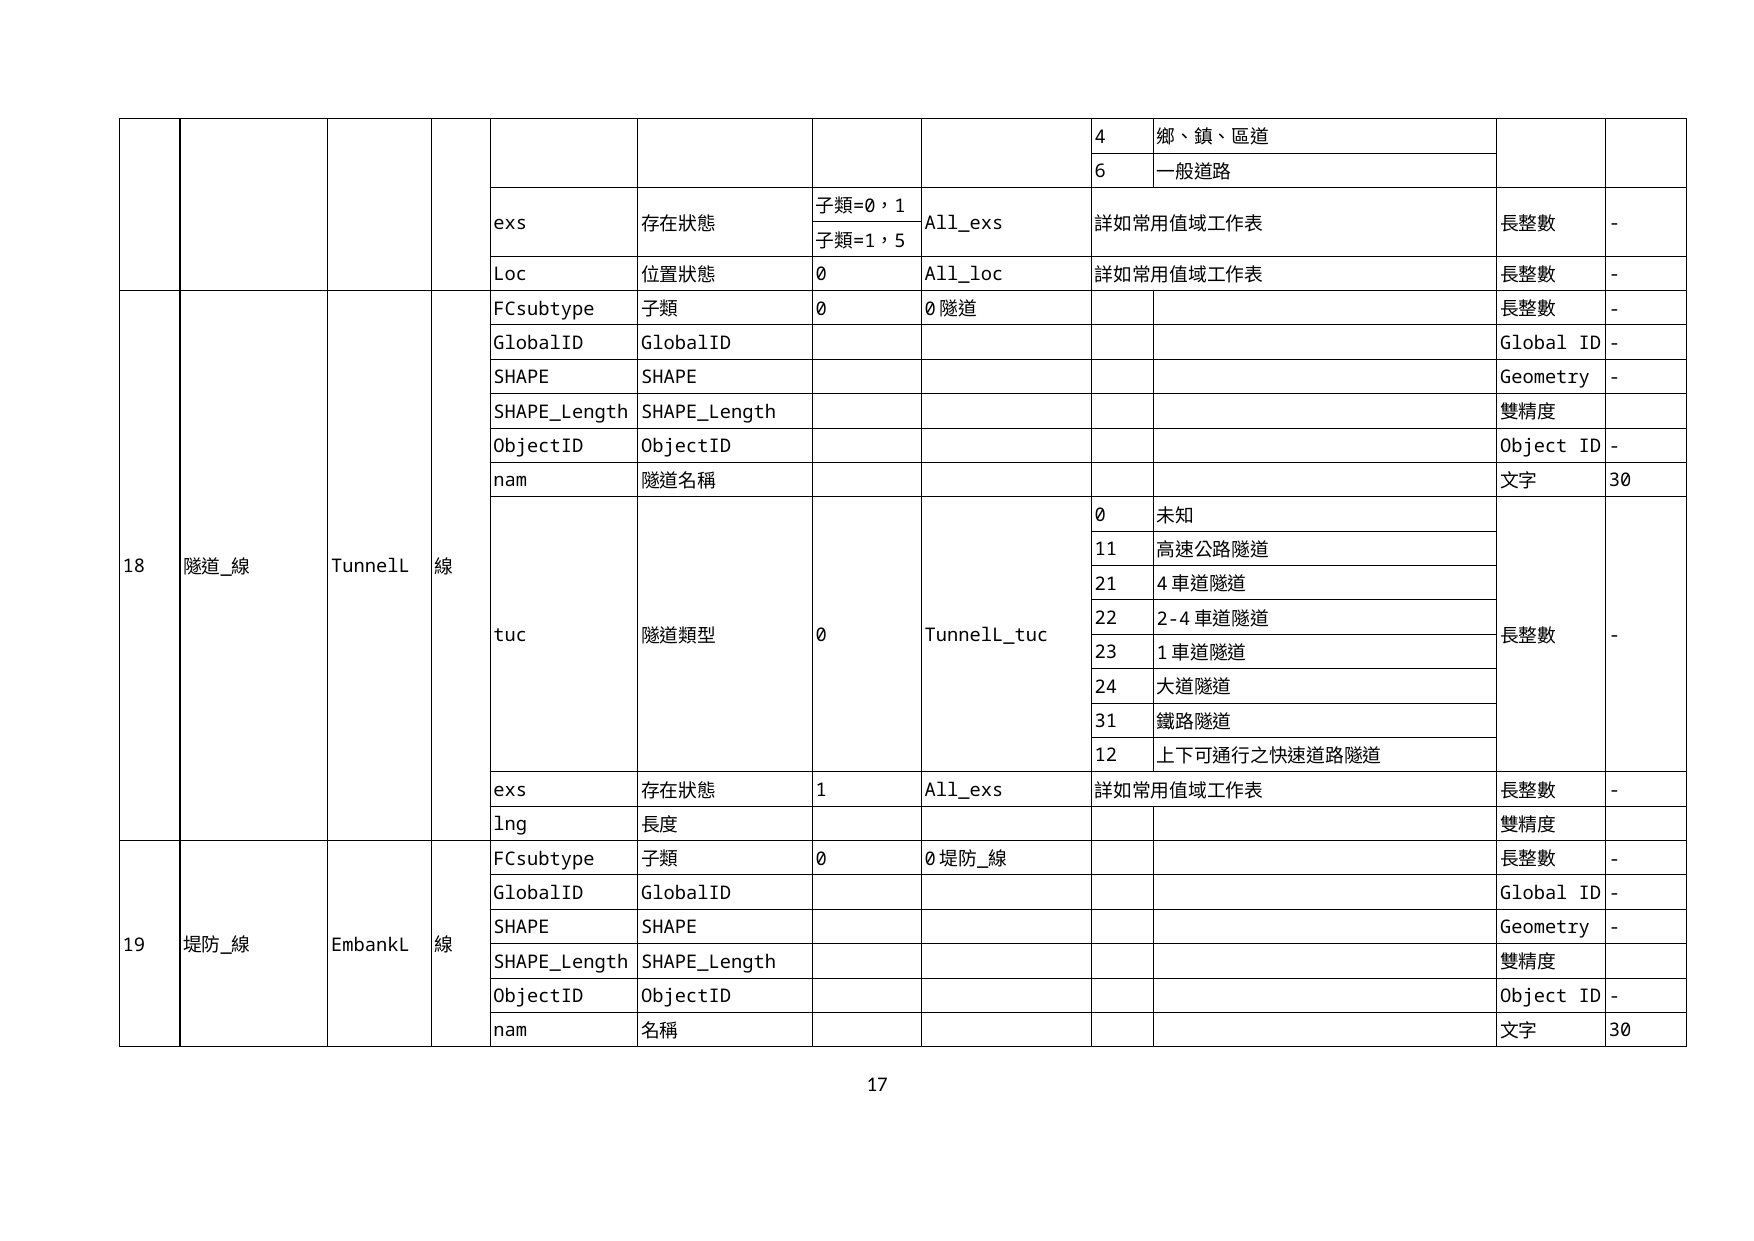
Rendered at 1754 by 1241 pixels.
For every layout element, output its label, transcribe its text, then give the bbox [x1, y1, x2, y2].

table_cell SHAPE_Length [491, 394, 637, 427]
table_cell ObjectID [491, 429, 637, 462]
table_cell FCsubtype [491, 291, 637, 324]
table_cell - [1606, 841, 1686, 874]
table_cell 雙精度 [1497, 944, 1605, 977]
table_cell 0堤防_線 [922, 841, 1091, 874]
table_cell 12 [1092, 738, 1153, 771]
table_cell [813, 429, 921, 462]
table_cell [432, 119, 490, 290]
table_cell 4車道隧道 [1154, 566, 1496, 599]
table_cell 詳如常用值域工作表 [1092, 772, 1496, 806]
table_cell [1606, 394, 1686, 427]
table_cell All_exs [922, 188, 1091, 256]
table_cell Loc [491, 257, 637, 290]
table_cell [328, 119, 431, 290]
table_cell [813, 944, 921, 977]
table_cell Global ID [1497, 325, 1605, 359]
table_cell 19 [120, 841, 179, 1046]
table_cell exs [491, 772, 637, 806]
table_cell 一般道路 [1154, 154, 1496, 187]
table_cell [1092, 944, 1153, 977]
table_cell 24 [1092, 669, 1153, 702]
table_cell lng [491, 807, 637, 840]
table_cell [181, 119, 327, 290]
table_cell [922, 429, 1091, 462]
table_cell All_loc [922, 257, 1091, 290]
table_cell [1154, 841, 1496, 874]
table_cell [922, 979, 1091, 1012]
table_cell 22 [1092, 600, 1153, 634]
table_cell 1 [813, 772, 921, 806]
table_cell 子類 [638, 841, 812, 874]
table_cell [1154, 360, 1496, 393]
table_cell 隧道_線 [181, 291, 327, 840]
table_cell 存在狀態 [638, 188, 812, 256]
table_cell [922, 944, 1091, 977]
table_cell GlobalID [638, 325, 812, 359]
table_cell 線 [432, 291, 490, 840]
table_cell Object ID [1497, 429, 1605, 462]
table_cell SHAPE [491, 360, 637, 393]
table_cell 鐵路隧道 [1154, 704, 1496, 737]
table_cell 31 [1092, 704, 1153, 737]
table_cell 長整數 [1497, 497, 1605, 771]
table_cell [120, 119, 179, 290]
table_cell [1092, 875, 1153, 909]
table_cell Global ID [1497, 875, 1605, 909]
table_cell - [1606, 257, 1686, 290]
table_cell [1092, 463, 1153, 496]
table_cell TunnelL [328, 291, 431, 840]
table_cell 存在狀態 [638, 772, 812, 806]
table_cell [1154, 291, 1496, 324]
table_cell 隧道類型 [638, 497, 812, 771]
table_cell [1154, 1013, 1496, 1046]
table_cell tuc [491, 497, 637, 771]
table_cell 子類=0，1 [813, 188, 921, 221]
table_cell 文字 [1497, 463, 1605, 496]
table_cell - [1606, 429, 1686, 462]
table_cell TunnelL_tuc [922, 497, 1091, 771]
table_cell 長整數 [1497, 772, 1605, 806]
table_cell 雙精度 [1497, 394, 1605, 427]
table_cell 堤防_線 [181, 841, 327, 1046]
table_cell Geometry [1497, 360, 1605, 393]
table_cell 子類 [638, 291, 812, 324]
table_cell [1606, 807, 1686, 840]
table_cell - [1606, 772, 1686, 806]
table_cell - [1606, 291, 1686, 324]
table_cell [1497, 119, 1605, 187]
table_cell [813, 807, 921, 840]
table_cell [1092, 979, 1153, 1012]
table_cell [1092, 394, 1153, 427]
table_cell [638, 119, 812, 187]
table_cell [1154, 807, 1496, 840]
table_cell 21 [1092, 566, 1153, 599]
table_cell SHAPE_Length [491, 944, 637, 977]
table_cell [813, 463, 921, 496]
table_cell [922, 394, 1091, 427]
table_cell 0隧道 [922, 291, 1091, 324]
table_cell 詳如常用值域工作表 [1092, 188, 1496, 256]
table_cell 0 [1092, 497, 1153, 531]
table_cell [1154, 910, 1496, 943]
table_cell 0 [813, 841, 921, 874]
table_cell [1092, 360, 1153, 393]
table_cell 長整數 [1497, 291, 1605, 324]
table_cell 詳如常用值域工作表 [1092, 257, 1496, 290]
table_cell [1154, 429, 1496, 462]
table_cell All_exs [922, 772, 1091, 806]
table_cell SHAPE [638, 360, 812, 393]
table_cell [813, 360, 921, 393]
table_cell FCsubtype [491, 841, 637, 874]
table_cell 位置狀態 [638, 257, 812, 290]
table_cell [813, 910, 921, 943]
table_cell [1606, 944, 1686, 977]
table_cell 30 [1606, 463, 1686, 496]
table_cell 1車道隧道 [1154, 635, 1496, 668]
table_cell [922, 119, 1091, 187]
table_cell ObjectID [638, 429, 812, 462]
table_cell - [1606, 910, 1686, 943]
table_cell [1154, 875, 1496, 909]
table_cell [1092, 841, 1153, 874]
table_cell [922, 360, 1091, 393]
table_cell [922, 807, 1091, 840]
table_cell SHAPE_Length [638, 394, 812, 427]
table_cell 0 [813, 497, 921, 771]
table_cell [1092, 429, 1153, 462]
table_cell 0 [813, 257, 921, 290]
table_cell 名稱 [638, 1013, 812, 1046]
table_cell Object ID [1497, 979, 1605, 1012]
table_cell 長整數 [1497, 188, 1605, 256]
table_cell 23 [1092, 635, 1153, 668]
table_cell 長度 [638, 807, 812, 840]
table_cell 4 [1092, 119, 1153, 152]
table_cell 長整數 [1497, 841, 1605, 874]
table_cell - [1606, 188, 1686, 256]
table_cell SHAPE [638, 910, 812, 943]
table_cell [1154, 325, 1496, 359]
table_cell 雙精度 [1497, 807, 1605, 840]
table_cell ObjectID [491, 979, 637, 1012]
table_cell [813, 394, 921, 427]
table_cell 大道隧道 [1154, 669, 1496, 702]
table_cell 18 [120, 291, 179, 840]
table_cell SHAPE [491, 910, 637, 943]
table_cell 6 [1092, 154, 1153, 187]
table_cell 長整數 [1497, 257, 1605, 290]
table_cell [922, 325, 1091, 359]
table_cell GlobalID [491, 875, 637, 909]
table_cell 文字 [1497, 1013, 1605, 1046]
table_cell - [1606, 979, 1686, 1012]
table_cell [1154, 979, 1496, 1012]
table_cell 線 [432, 841, 490, 1046]
table_cell 隧道名稱 [638, 463, 812, 496]
table_cell SHAPE_Length [638, 944, 812, 977]
table_cell [922, 1013, 1091, 1046]
table_cell ObjectID [638, 979, 812, 1012]
table_cell 子類=1，5 [813, 222, 921, 256]
table_cell GlobalID [638, 875, 812, 909]
table_cell [922, 910, 1091, 943]
table_cell [1092, 325, 1153, 359]
table_cell 30 [1606, 1013, 1686, 1046]
table_cell - [1606, 119, 1686, 187]
table_cell 鄉、鎮、區道 [1154, 119, 1496, 152]
table_cell 高速公路隧道 [1154, 532, 1496, 565]
table_cell nam [491, 463, 637, 496]
table_cell [1154, 463, 1496, 496]
table_cell [813, 325, 921, 359]
table_cell [922, 463, 1091, 496]
table_cell [1092, 291, 1153, 324]
table_cell [813, 875, 921, 909]
table_cell - [1606, 875, 1686, 909]
table_cell Geometry [1497, 910, 1605, 943]
table_cell [1092, 1013, 1153, 1046]
table_cell 2-4車道隧道 [1154, 600, 1496, 634]
table_cell [1092, 807, 1153, 840]
table_cell 上下可通行之快速道路隧道 [1154, 738, 1496, 771]
table_cell exs [491, 188, 637, 256]
table_cell nam [491, 1013, 637, 1046]
table_cell [813, 119, 921, 187]
table_cell [813, 979, 921, 1012]
table_cell - [1606, 360, 1686, 393]
table_cell [1154, 944, 1496, 977]
table_cell 11 [1092, 532, 1153, 565]
table_cell [813, 1013, 921, 1046]
table_cell [1092, 910, 1153, 943]
table_cell [922, 875, 1091, 909]
table_cell 0 [813, 291, 921, 324]
table_cell - [1606, 325, 1686, 359]
table_cell EmbankL [328, 841, 431, 1046]
table_cell - [1606, 497, 1686, 771]
table_cell [491, 119, 637, 187]
table_cell [1154, 394, 1496, 427]
table_cell GlobalID [491, 325, 637, 359]
table_cell 未知 [1154, 497, 1496, 531]
